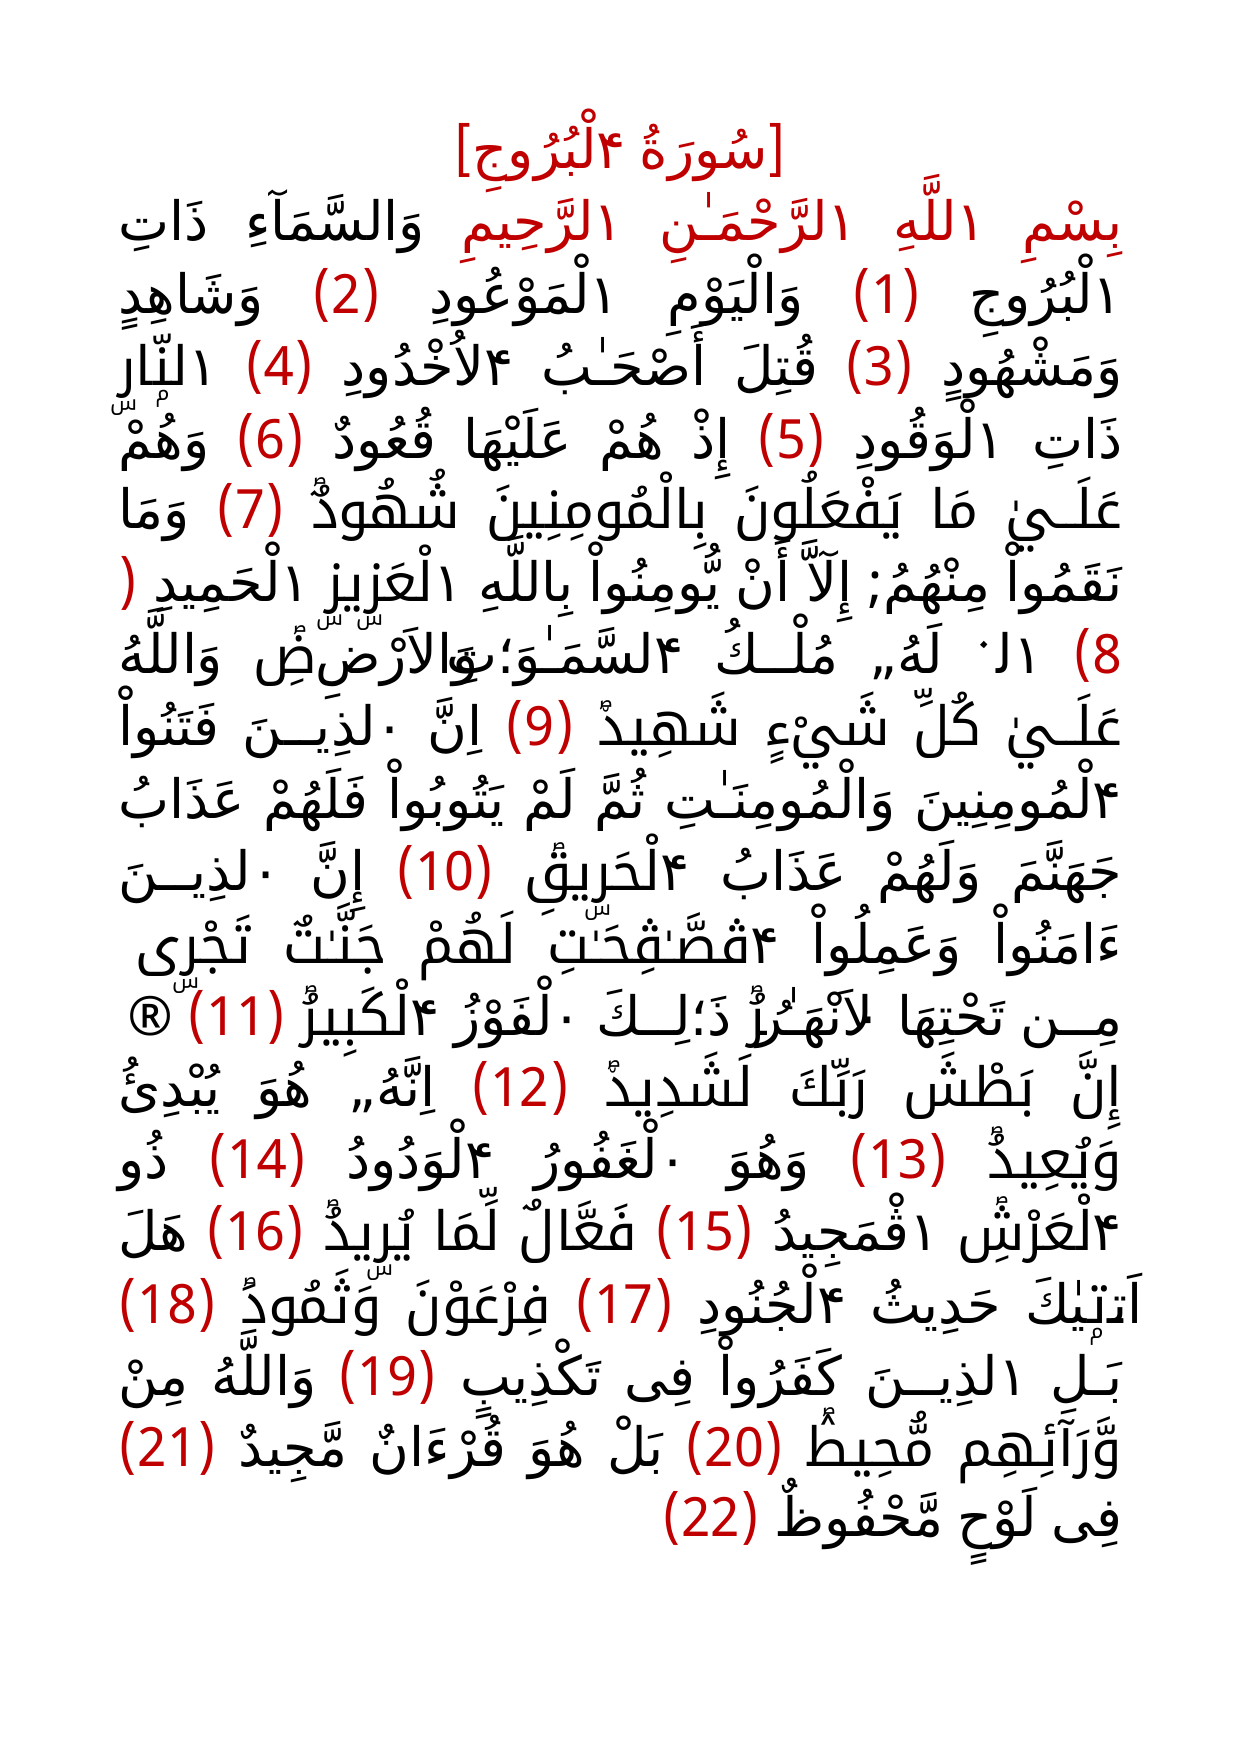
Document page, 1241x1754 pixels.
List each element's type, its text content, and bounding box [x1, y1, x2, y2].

text بِسْمِ ۱للَّهِ ۱لرَّحْمَـٰنِ ۱لرَّحِيمِ وَالسَّمَآءِ ذَاتِ ۱لْبُرُوجِ (1) وَالْيَوْمِ ۱لْمَوْعُودِ (2) وَشَاهِدٍ وَمَشْهُودٍ (3) قُتِلَ أَصْحَـٰبُ ۴لاُخْدُودِ (4) ۱لنّۭارۣ ذَاتِ ۱لْوَقُودِ (5) إِذْ هُمْ عَلَيْهَا قُعُودٌ (6) وَهُمْ عَلَــيٰ مَا يَفْعَلُونَ بِالْمُومِنِينَ شُهُودٌؐ (7) وَمَا نَقَمُواْ مِنْهُمُ; إِلٓاَّ أَنْ يُّومِنُواْ بِاللَّهِ ۱لْعَزۣيزۣ ۱لْحَمِيدِ (8) ۱ﻟ﮲ لَهُ„ مُلْــكُ ۴لسَّمَـٰوَ؛تِ وَالاَرْضِؐ وَاللَّهُ عَلَــيٰ كُلِّ شَيْءٍ شَهِيد٘ؐ (9) اِنَّ ۰لذِيــنَ فَتَنُواْ ۴لْمُومِنِينَ وَالْمُومِنَـٰتِ ثُمَّ لَمْ يَتُوبُواْ فَلَهُمْ عَذَابُ جَهَنَّمَ وَلَهُمْ عَذَابُ ۴لْحَرۣيقِؐ (10) إِنَّ ۰لذِيــنَ ءَامَنُواْ وَعَمِلُواْ ۴ڤصَّـٰڤِحَـٰتِ لَهُمْ جَنَّـٰتٌ تَجْرۣى مِــن تَحْتِهَا ۰لاَنْهَـٰرُؐ ذَ؛لِــكَ ۰لْفَوْزُ ۴لْكَبِيرُؐ (11) ® إِنَّ بَطْشَ رَبِّكَ لَشَدِيد٘ؐ (12) اِنَّهُ„ هُوَ يُبْدِىُٔ وَيُعِيدُؐ (13) وَهُوَ ۰لْغَفُورُ ۴لْوَدُودُ (14) ذُو ۴لْعَرْشِؐ ۱ڤْمَجِيدُ (15) فَعَّالٌ لِّمَا يُرۣيدُؐ (16) هَلَ اَتۭيٰكَ حَدِيثُ ۴لْجُنُودِ (17) فِرْعَوْنَ وَثَمُودَؐ (18) بَـلِ ۱لذِيــنَ كَفَرُواْ فِى تَكْذِيبٍ (19) وَاللَّهُ مِنْ وَّرَآئِهِم مُّحِيطٛؐ (20) بَلْ هُوَ قُرْءَانٌ مَّجِيدٌ (21) فِى لَوْحٍ مَّحْفُوظٌ (22) [118, 191, 1122, 1559]
subtitle [سُورَةُ ۴لْبُرُوجِ] [118, 118, 1122, 191]
